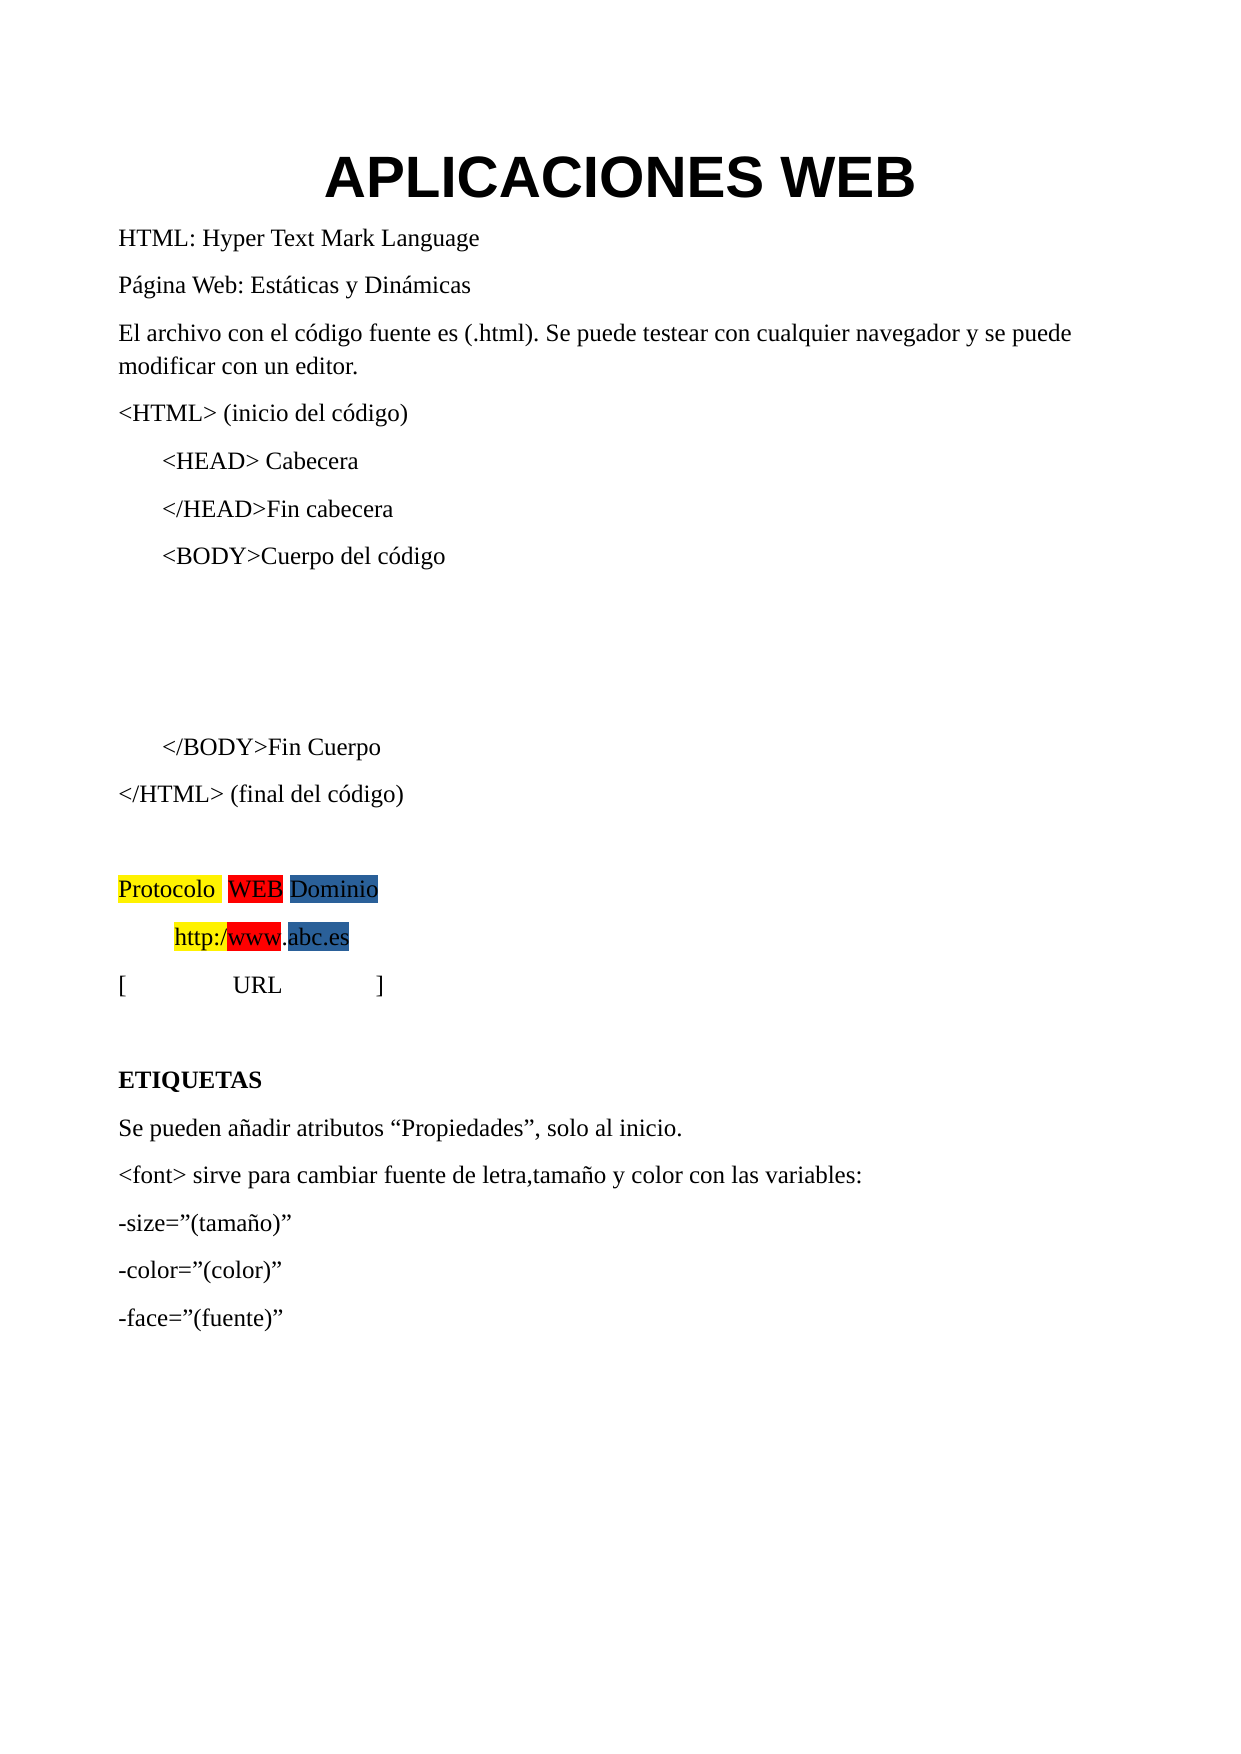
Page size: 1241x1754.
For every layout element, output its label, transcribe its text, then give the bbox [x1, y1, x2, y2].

text <BODY>Cuerpo del código [118, 541, 1122, 570]
text Protocolo WEB Dominio [118, 874, 1122, 903]
text -size=”(tamaño)” [118, 1208, 1122, 1237]
text HTML: Hyper Text Mark Language [118, 223, 1122, 251]
text Página Web: Estáticas y Dinámicas [118, 270, 1122, 299]
text -color=”(color)” [118, 1255, 1122, 1284]
text </HEAD>Fin cabecera [118, 494, 1122, 522]
text Se pueden añadir atributos “Propiedades”, solo al inicio. [118, 1113, 1122, 1141]
text <HEAD> Cabecera [118, 446, 1122, 475]
text </HTML> (final del código) [118, 779, 1122, 808]
text </BODY>Fin Cuerpo [118, 732, 1122, 761]
text [ URL ] [118, 970, 1122, 998]
text http:/www.abc.es [118, 922, 1122, 951]
text El archivo con el código fuente es (.html). Se puede testear con cualquier navegador y se puede modificar con un editor. [118, 318, 1122, 380]
text ETIQUETAS [118, 1065, 1122, 1094]
title APLICACIONES WEB [118, 143, 1122, 210]
text -face=”(fuente)” [118, 1303, 1122, 1332]
text <font> sirve para cambiar fuente de letra,tamaño y color con las variables: [118, 1160, 1122, 1189]
text <HTML> (inicio del código) [118, 398, 1122, 427]
